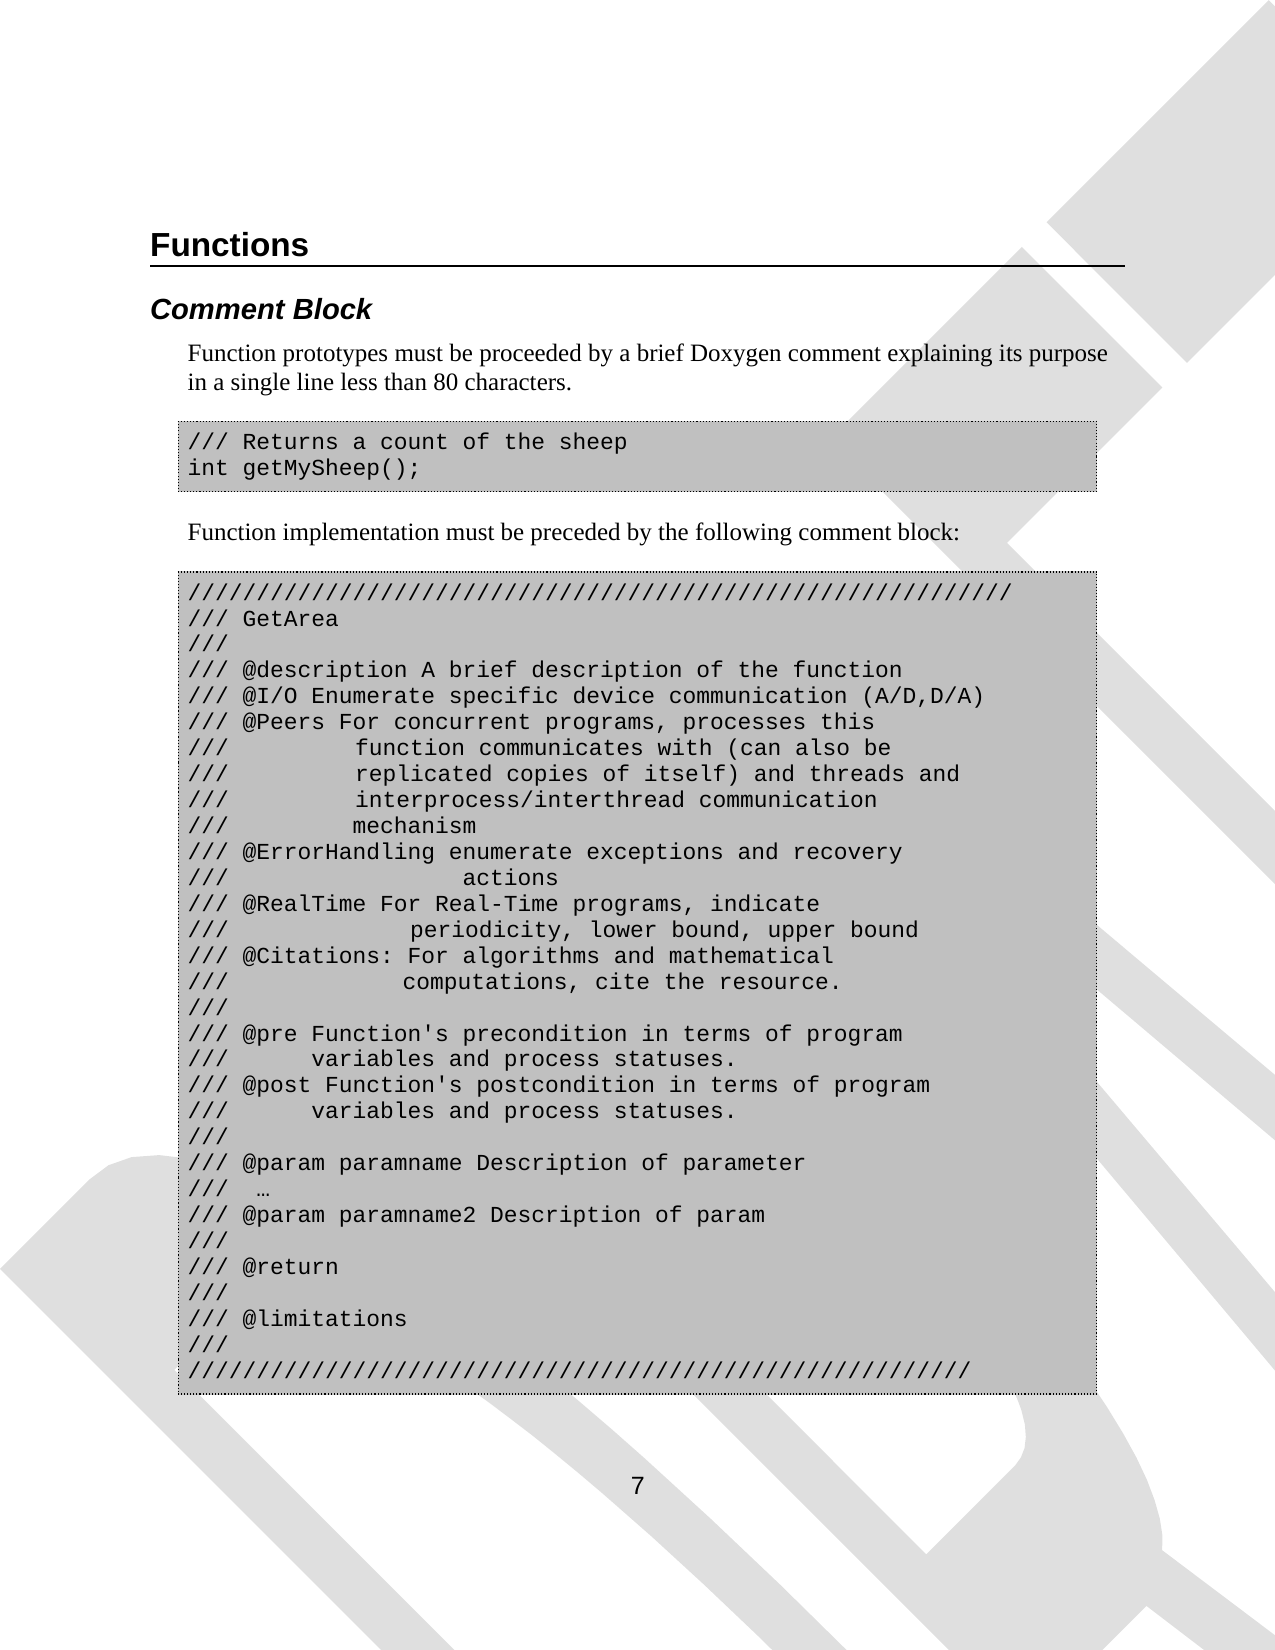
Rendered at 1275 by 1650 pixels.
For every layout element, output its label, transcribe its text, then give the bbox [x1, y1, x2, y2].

text /// [534, 988, 648, 1012]
text /// mechanism [178, 804, 820, 830]
text /// actions [1017, 856, 1097, 882]
text /// … [227, 1168, 490, 1193]
text [1060, 454, 1097, 492]
text /// [178, 1116, 439, 1142]
text [490, 1116, 810, 1142]
text /// [1006, 1271, 1097, 1297]
text /// @RealTime For Real-Time programs, indicate [928, 882, 999, 908]
text /// [1017, 986, 1097, 1012]
text /// periodicity, lower bound, upper bound [625, 908, 899, 934]
text /// @Peers For concurrent programs, processes this [178, 701, 726, 727]
text /// interprocess/interthread communication [927, 778, 1097, 804]
text /// @limitations [1028, 1297, 1097, 1323]
text /// computations, cite the resource. [693, 960, 951, 986]
text /// @ErrorHandling enumerate exceptions and recovery [986, 830, 1097, 856]
text [740, 623, 1038, 649]
text /// @Peers For concurrent programs, processes this [833, 701, 1097, 727]
text /// GetArea [713, 597, 1012, 623]
text /// [645, 1271, 953, 1297]
text /// actions [906, 856, 969, 882]
text ///////////////////////////////////////////////////////// [1068, 1349, 1097, 1390]
text /// [413, 1271, 594, 1297]
text /// @description A brief description of the function [178, 649, 689, 675]
text /// @pre Function's precondition in terms of program [178, 1012, 327, 1038]
text /// [178, 986, 309, 1012]
text /// variables and process statuses. [178, 1090, 399, 1116]
text [1089, 623, 1097, 631]
text /// computations, cite the resource. [178, 960, 306, 986]
text /// @description A brief description of the function [771, 649, 1064, 675]
text /// @post Function's postcondition in terms of program [178, 1064, 384, 1090]
text /// function communicates with (can also be [178, 727, 747, 753]
text /// [960, 1219, 1097, 1245]
text //////////////////////////////////////////////////////////// [1038, 571, 1097, 597]
text /// @I/O Enumerate specific device communication (A/D,D/A) [802, 675, 1090, 701]
text /// [723, 986, 972, 1012]
text /// GetArea [178, 597, 670, 623]
text /// variables and process statuses. [178, 1038, 358, 1064]
text /// @Citations: For algorithms and mathematical [973, 934, 1060, 960]
text /// variables and process statuses. [783, 1038, 1016, 1064]
text /// actions [527, 856, 863, 882]
text /// [197, 1323, 406, 1349]
text Function implementation must be preceded by the following comment block: [1008, 517, 1125, 546]
text /// @pre Function's precondition in terms of program [751, 1012, 994, 1038]
text /// replicated copies of itself) and threads and [178, 753, 769, 778]
text /// @return [375, 1245, 568, 1271]
text Function implementation must be preceded by the following comment block: [187, 517, 935, 546]
text /// periodicity, lower bound, upper bound [178, 908, 357, 934]
text /// @post Function's postcondition in terms of program [808, 1064, 1038, 1090]
text /// variables and process statuses. [488, 1038, 720, 1064]
text /// periodicity, lower bound, upper bound [951, 908, 1030, 934]
text /// variables and process statuses. [464, 1090, 783, 1116]
text ///////////////////////////////////////////////////////// [723, 1349, 1015, 1395]
text [861, 1116, 1082, 1142]
text /// @Citations: For algorithms and mathematical [178, 934, 334, 960]
subtitle Functions [150, 225, 1088, 265]
text /// @return [983, 1245, 1097, 1271]
text /// @pre Function's precondition in terms of program [508, 1012, 686, 1038]
text /// variables and process statuses. [837, 1090, 1060, 1116]
text /// replicated copies of itself) and threads and [894, 753, 1097, 778]
text /// @param paramname Description of parameter [516, 1142, 837, 1168]
text /// @param paramname2 Description of param [285, 1193, 507, 1219]
text Function prototypes must be proceeded by a brief Doxygen comment explaining its purpose in a single line less than 80 characters. [187, 338, 929, 396]
text /// … [913, 1168, 1097, 1193]
text /// function communicates with (can also be [866, 727, 1097, 753]
text /// @limitations [671, 1297, 972, 1323]
text /// [178, 623, 668, 649]
text /// [593, 1219, 909, 1245]
text /// @Citations: For algorithms and mathematical [655, 934, 929, 960]
text /// @RealTime For Real-Time programs, indicate [577, 882, 885, 908]
text /// @I/O Enumerate specific device communication (A/D,D/A) [178, 675, 707, 701]
text /// @limitations [450, 1297, 620, 1323]
text /// GetArea [1063, 597, 1097, 623]
text /// mechanism [862, 804, 908, 830]
text //////////////////////////////////////////////////////////// [178, 571, 978, 597]
text /// interprocess/interthread communication [178, 778, 797, 804]
subtitle [1068, 292, 1125, 326]
text /// @return [619, 1245, 932, 1271]
text /// [697, 1323, 990, 1349]
text /// @post Function's postcondition in terms of program [460, 1064, 744, 1090]
text /// mechanism [955, 804, 1097, 830]
text ///////////////////////////////////////////////////////// [517, 1349, 690, 1395]
text /// @param paramname2 Description of param [567, 1193, 886, 1219]
text /// @RealTime For Real-Time programs, indicate [1048, 882, 1097, 908]
text /// @pre Function's precondition in terms of program [1039, 1012, 1097, 1038]
text /// @limitations [223, 1300, 342, 1323]
text /// @ErrorHandling enumerate exceptions and recovery [884, 830, 939, 856]
text /// [1048, 1323, 1097, 1349]
text /// @param paramname2 Description of param [936, 1193, 1097, 1219]
text /// @ErrorHandling enumerate exceptions and recovery [178, 830, 836, 856]
text /// Returns a count of the sheep [178, 421, 846, 447]
text /// … [542, 1168, 861, 1193]
text /// @RealTime For Real-Time programs, indicate [178, 882, 386, 908]
text /// computations, cite the resource. [995, 960, 1091, 986]
subtitle Comment Block [150, 292, 975, 326]
text /// variables and process statuses. [1061, 1038, 1097, 1064]
text /// [342, 1219, 542, 1245]
text /// @param paramname Description of parameter [178, 1142, 455, 1168]
text int getMySheep(); [178, 447, 881, 492]
text /// @param paramname Description of parameter [887, 1142, 1097, 1168]
text ///////////////////////////////////////////////////////// [178, 1349, 474, 1395]
text /// [484, 1323, 646, 1349]
text /// actions [178, 856, 409, 882]
